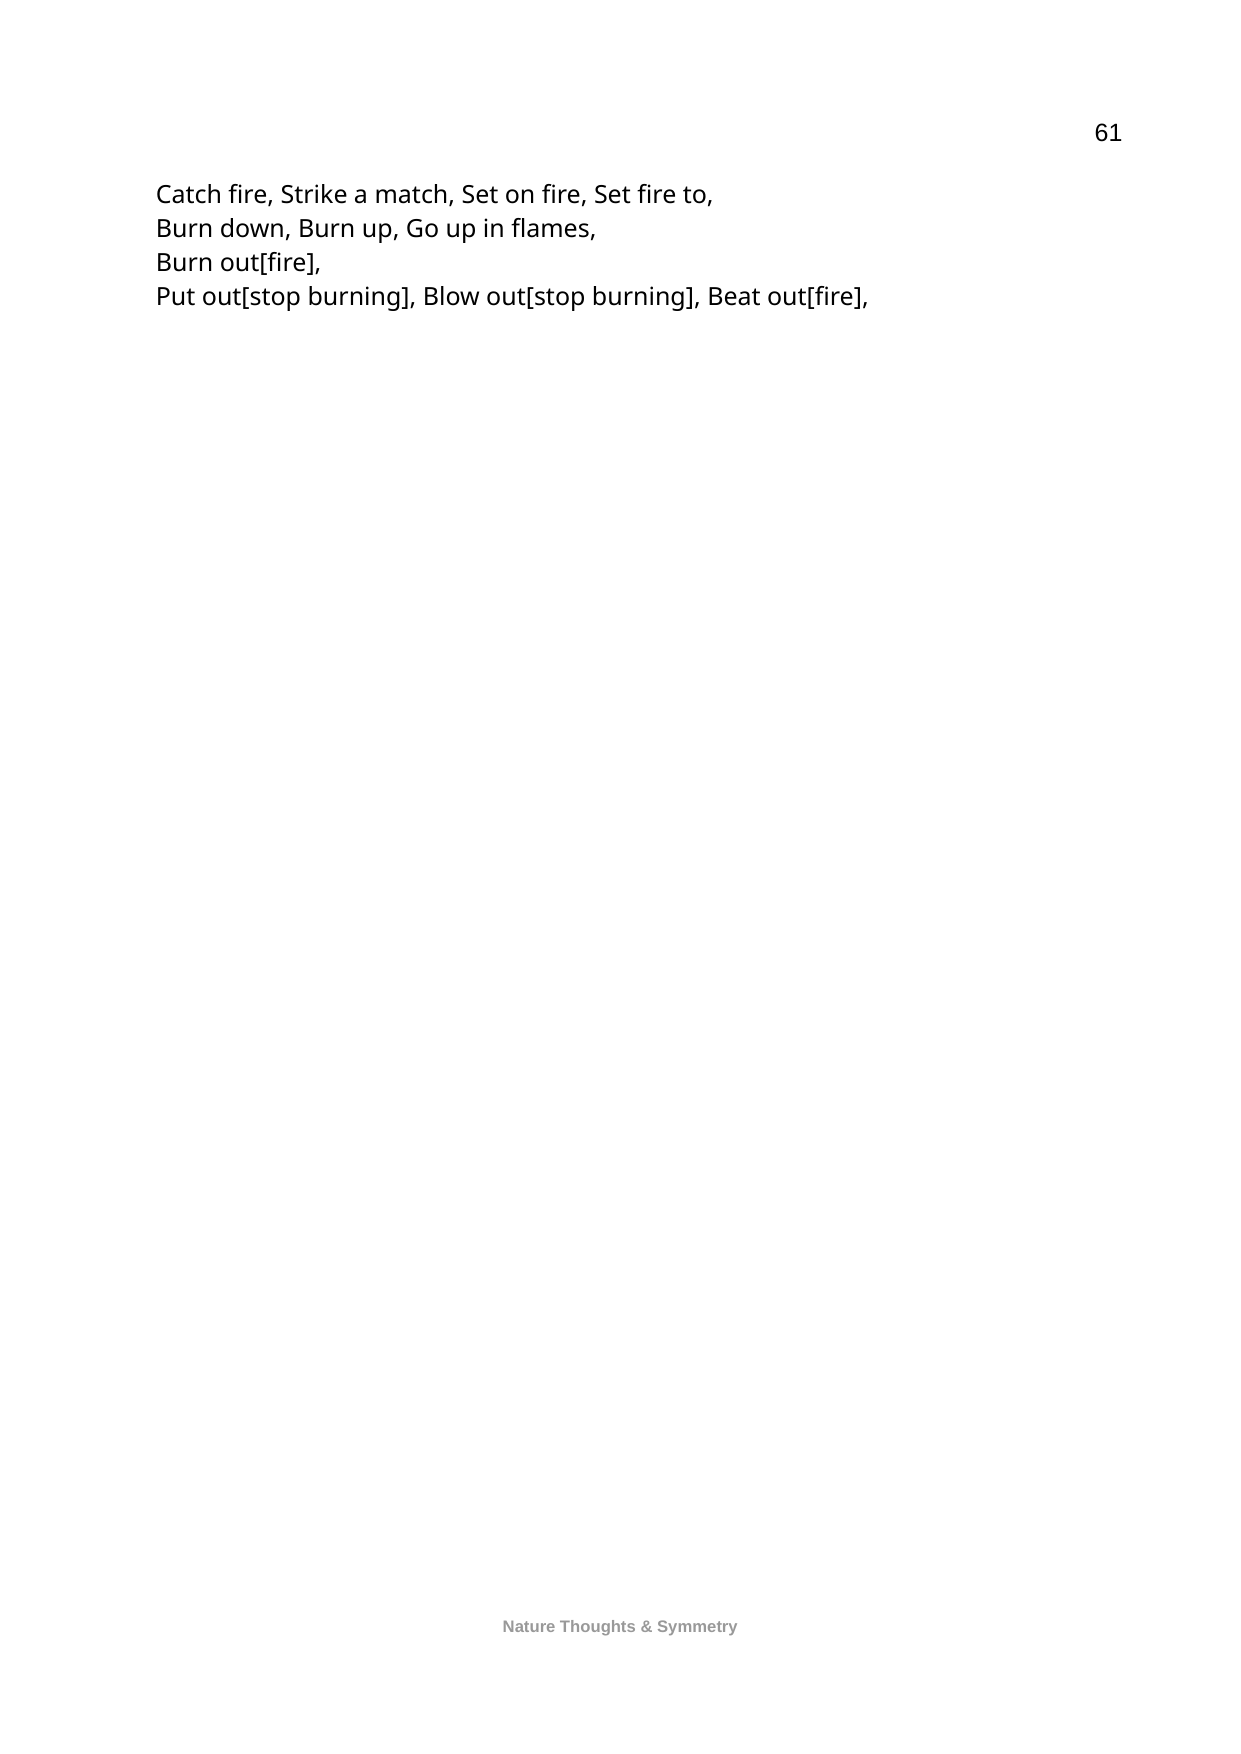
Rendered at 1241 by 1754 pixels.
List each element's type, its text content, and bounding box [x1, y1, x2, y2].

text Burn out[fire], [156, 245, 1122, 279]
text Put out[stop burning], Blow out[stop burning], Beat out[fire], [156, 279, 1122, 313]
text Catch fire, Strike a match, Set on fire, Set fire to, [156, 177, 1122, 211]
text Burn down, Burn up, Go up in flames, [156, 211, 1122, 245]
